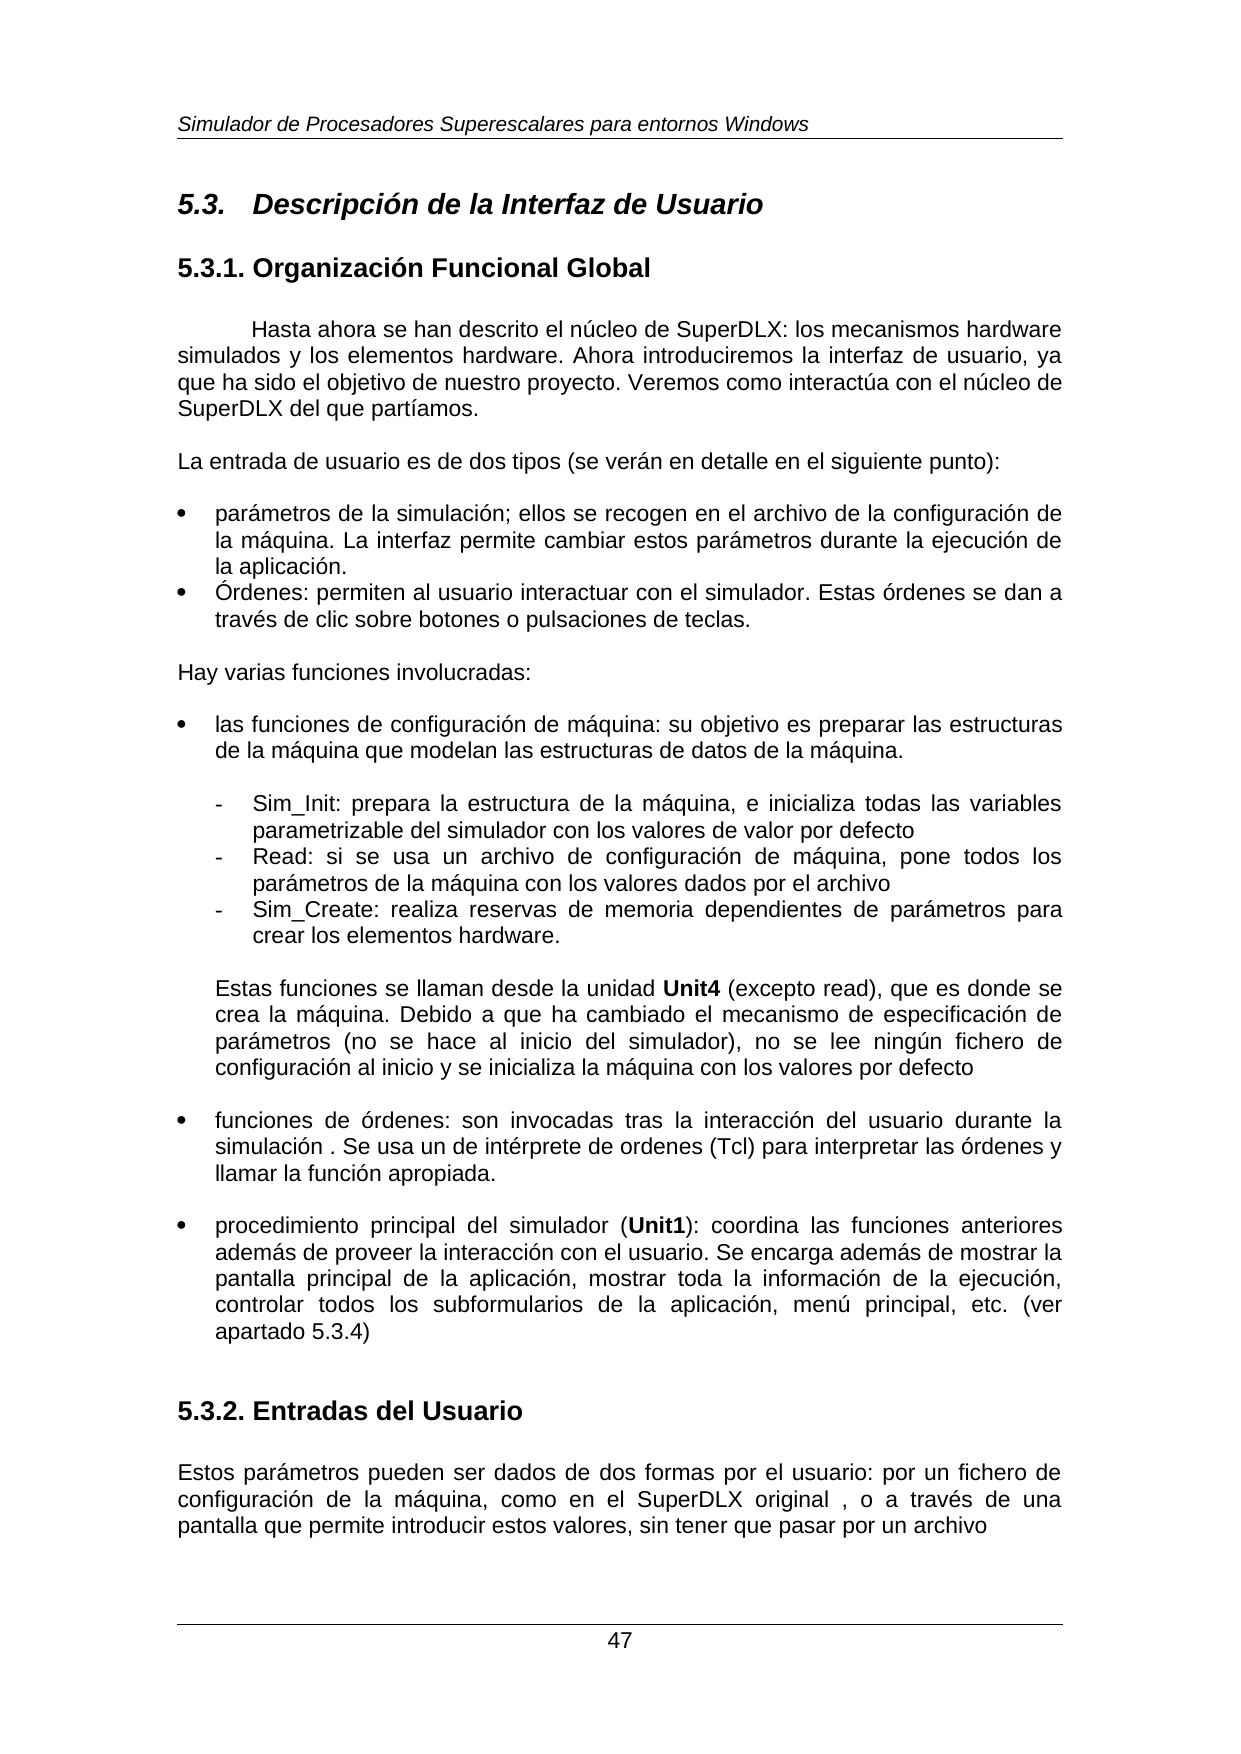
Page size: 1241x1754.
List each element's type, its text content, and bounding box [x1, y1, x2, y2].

text Hasta ahora se han descrito el núcleo de SuperDLX: los mecanismos hardware simulados y los elementos hardware. Ahora introduciremos la interfaz de usuario, ya que ha sido el objetivo de nuestro proyecto. Veremos como interactúa con el núcleo de SuperDLX del que partíamos. [177, 316, 1063, 421]
text La entrada de usuario es de dos tipos (se verán en detalle en el siguiente punto): [177, 448, 1063, 474]
list parámetros de la simulación; ellos se recogen en el archivo de la configuración de la máquina. La interfaz permite cambiar estos parámetros durante la ejecución de la aplicación. [177, 500, 1063, 579]
subtitle Organización Funcional Global [177, 252, 1063, 283]
text Hay varias funciones involucradas: [177, 658, 1063, 685]
list Sim_Create: realiza reservas de memoria dependientes de parámetros para crear los elementos hardware. [215, 896, 1063, 949]
subtitle Entradas del Usuario [177, 1395, 1063, 1427]
list procedimiento principal del simulador (Unit1): coordina las funciones anteriores además de proveer la interacción con el usuario. Se encarga además de mostrar la pantalla principal de la aplicación, mostrar toda la información de la ejecución, controlar todos los subformularios de la aplicación, menú principal, etc. (ver apartado 5.3.4) [177, 1212, 1063, 1344]
text Estos parámetros pueden ser dados de dos formas por el usuario: por un fichero de configuración de la máquina, como en el SuperDLX original , o a través de una pantalla que permite introducir estos valores, sin tener que pasar por un archivo [177, 1459, 1063, 1538]
list las funciones de configuración de máquina: su objetivo es preparar las estructuras de la máquina que modelan las estructuras de datos de la máquina. [177, 711, 1063, 764]
list Read: si se usa un archivo de configuración de máquina, pone todos los parámetros de la máquina con los valores dados por el archivo [215, 843, 1063, 896]
list Órdenes: permiten al usuario interactuar con el simulador. Estas órdenes se dan a través de clic sobre botones o pulsaciones de teclas. [177, 579, 1063, 632]
subtitle Descripción de la Interfaz de Usuario [177, 187, 1063, 221]
list Sim_Init: prepara la estructura de la máquina, e inicializa todas las variables parametrizable del simulador con los valores de valor por defecto [215, 790, 1063, 843]
text Estas funciones se llaman desde la unidad Unit4 (excepto read), que es donde se crea la máquina. Debido a que ha cambiado el mecanismo de especificación de parámetros (no se hace al inicio del simulador), no se lee ningún fichero de configuración al inicio y se inicializa la máquina con los valores por defecto [215, 975, 1063, 1080]
list funciones de órdenes: son invocadas tras la interacción del usuario durante la simulación . Se usa un de intérprete de ordenes (Tcl) para interpretar las órdenes y llamar la función apropiada. [177, 1107, 1063, 1186]
